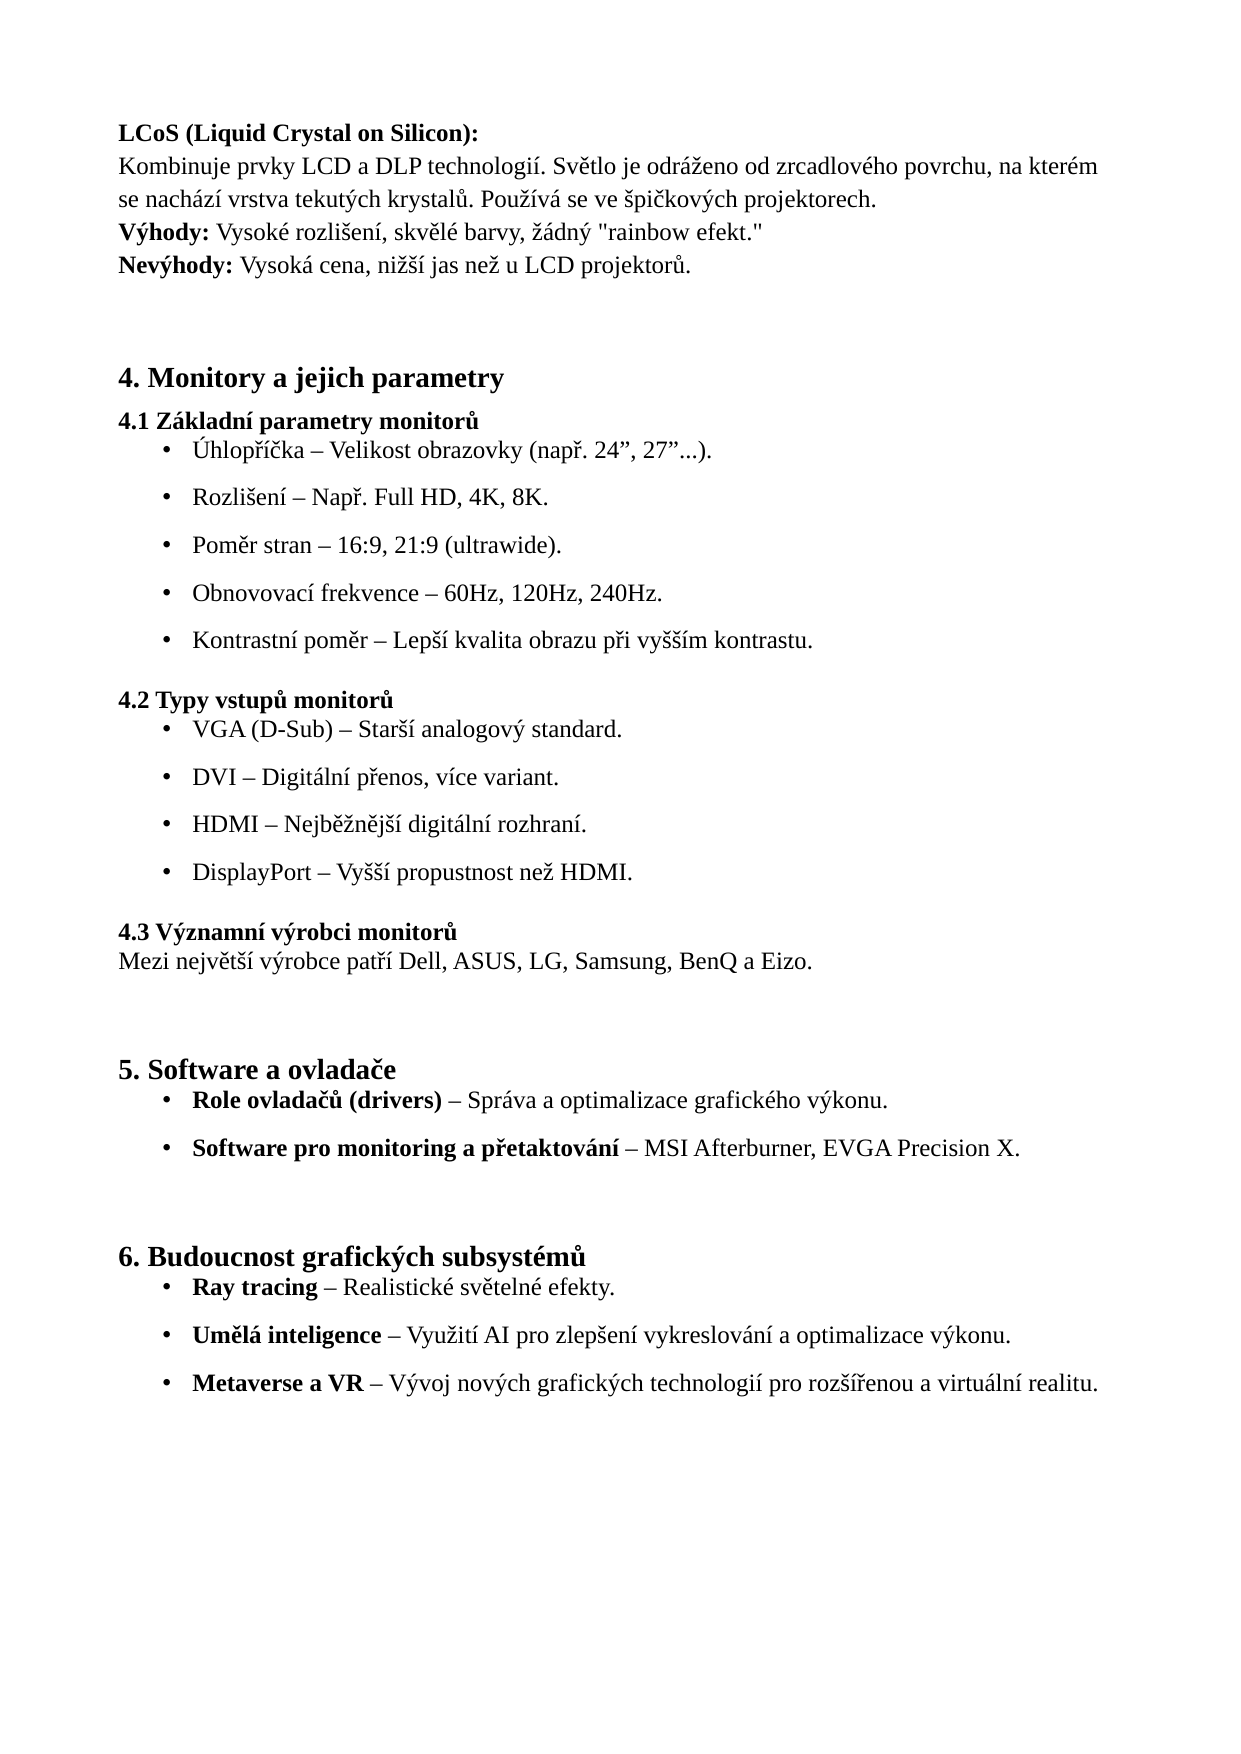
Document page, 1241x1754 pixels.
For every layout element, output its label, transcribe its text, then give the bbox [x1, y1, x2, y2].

subtitle 4. Monitory a jejich parametry [118, 360, 1122, 393]
subtitle 4.2 Typy vstupů monitorů [118, 685, 1122, 714]
subtitle 4.1 Základní parametry monitorů [118, 406, 1122, 435]
list Poměr stran – 16:9, 21:9 (ultrawide). [162, 530, 1122, 559]
list DisplayPort – Vyšší propustnost než HDMI. [162, 857, 1122, 886]
text Mezi největší výrobce patří Dell, ASUS, LG, Samsung, BenQ a Eizo. [118, 946, 1122, 974]
list Kontrastní poměr – Lepší kvalita obrazu při vyšším kontrastu. [162, 625, 1122, 654]
list Obnovovací frekvence – 60Hz, 120Hz, 240Hz. [162, 578, 1122, 606]
subtitle 4.3 Významní výrobci monitorů [118, 917, 1122, 946]
subtitle 5. Software a ovladače [118, 1052, 1122, 1085]
list HDMI – Nejběžnější digitální rozhraní. [162, 809, 1122, 838]
list Metaverse a VR – Vývoj nových grafických technologií pro rozšířenou a virtuální realitu. [162, 1368, 1122, 1396]
list VGA (D-Sub) – Starší analogový standard. [162, 714, 1122, 743]
text LCoS (Liquid Crystal on Silicon): Kombinuje prvky LCD a DLP technologií. Světlo je odráženo od zrcadlového povrchu, na kterém se nachází vrstva tekutých krystalů. Používá se ve špičkových projektorech. Výhody: Vysoké rozlišení, skvělé barvy, žádný "rainbow efekt." Nevýhody: Vysoká cena, nižší jas než u LCD projektorů. [118, 118, 1122, 279]
list Úhlopříčka – Velikost obrazovky (např. 24”, 27”...). [162, 435, 1122, 463]
list Rozlišení – Např. Full HD, 4K, 8K. [162, 482, 1122, 511]
list Role ovladačů (drivers) – Správa a optimalizace grafického výkonu. [162, 1085, 1122, 1114]
list Ray tracing – Realistické světelné efekty. [162, 1272, 1122, 1301]
list Software pro monitoring a přetaktování – MSI Afterburner, EVGA Precision X. [162, 1133, 1122, 1162]
subtitle 6. Budoucnost grafických subsystémů [118, 1239, 1122, 1272]
list DVI – Digitální přenos, více variant. [162, 762, 1122, 790]
list Umělá inteligence – Využití AI pro zlepšení vykreslování a optimalizace výkonu. [162, 1320, 1122, 1349]
